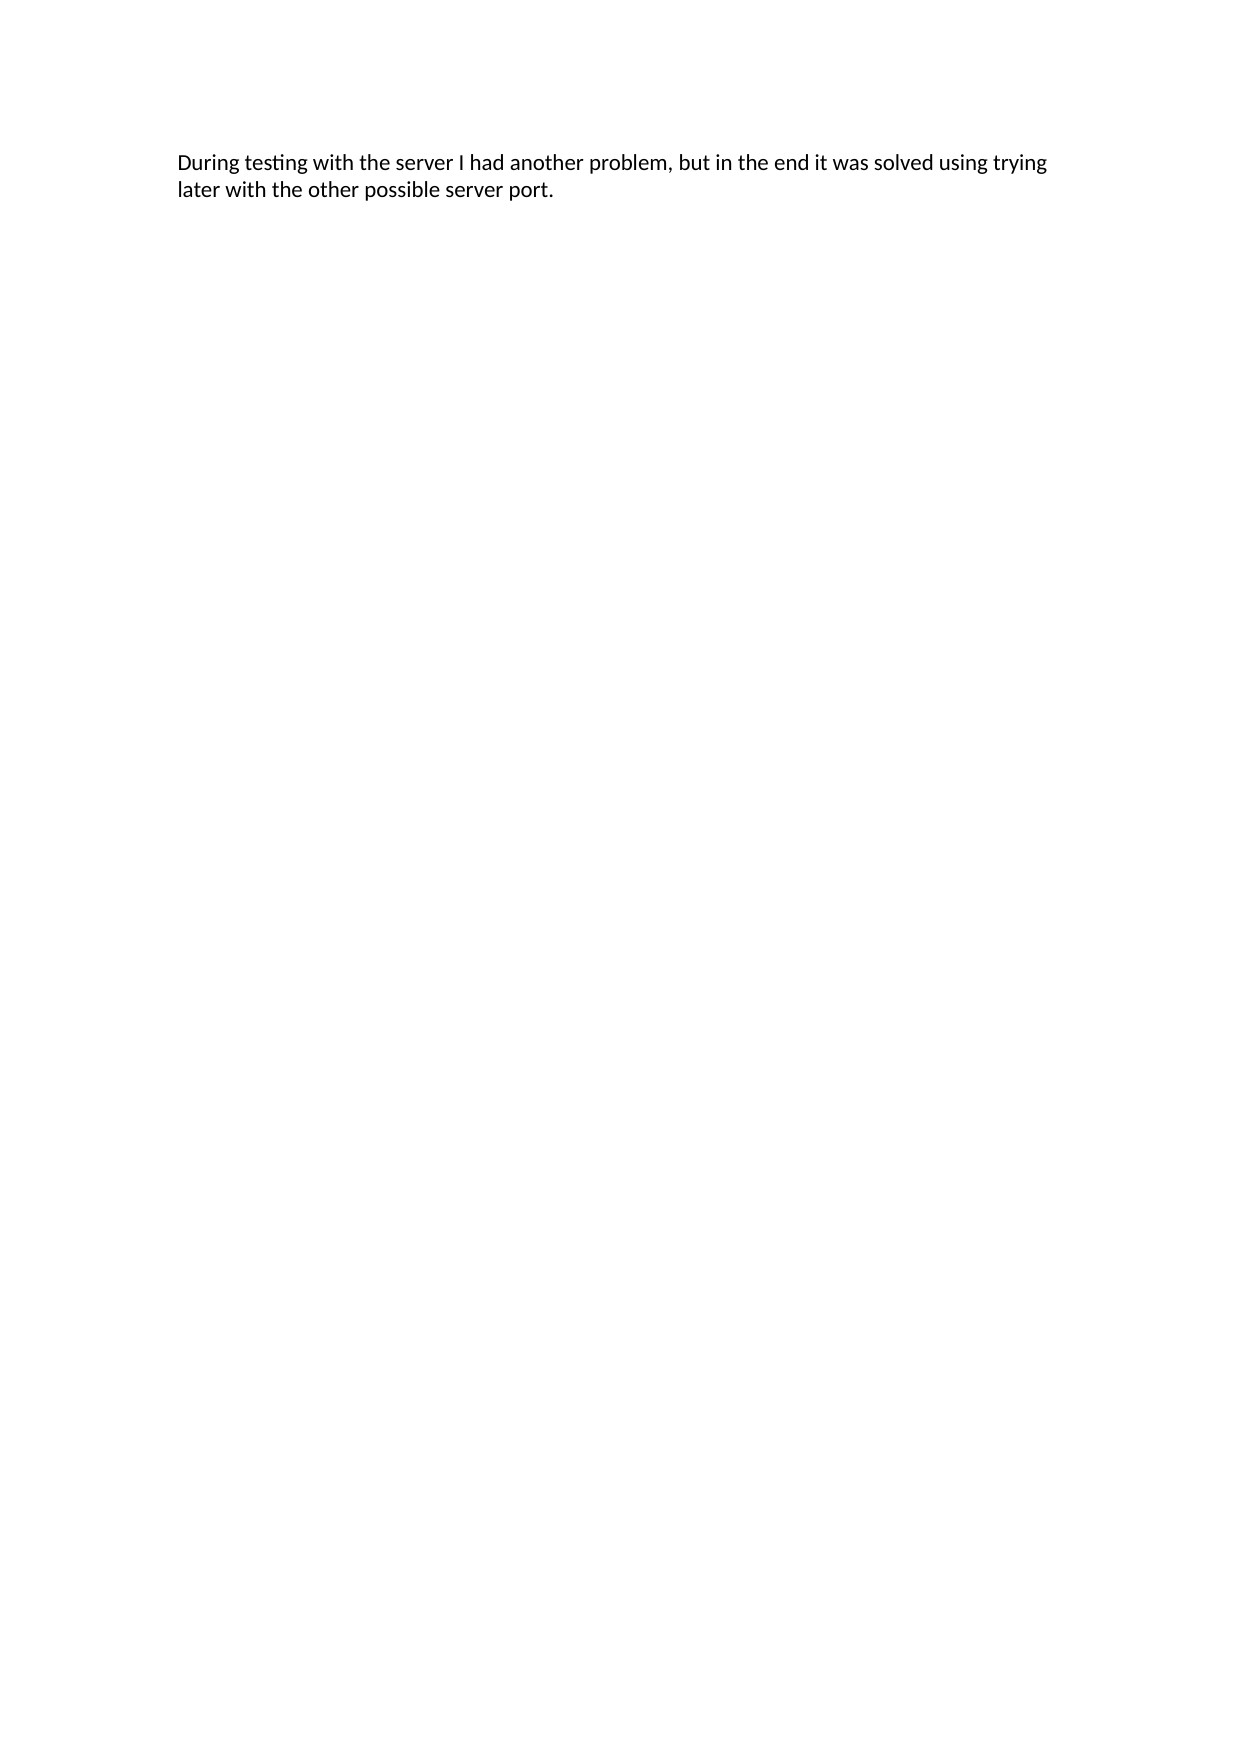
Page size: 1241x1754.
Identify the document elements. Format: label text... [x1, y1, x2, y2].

text During testing with the server I had another problem, but in the end it was solved using trying later with the other possible server port. [177, 148, 1063, 204]
